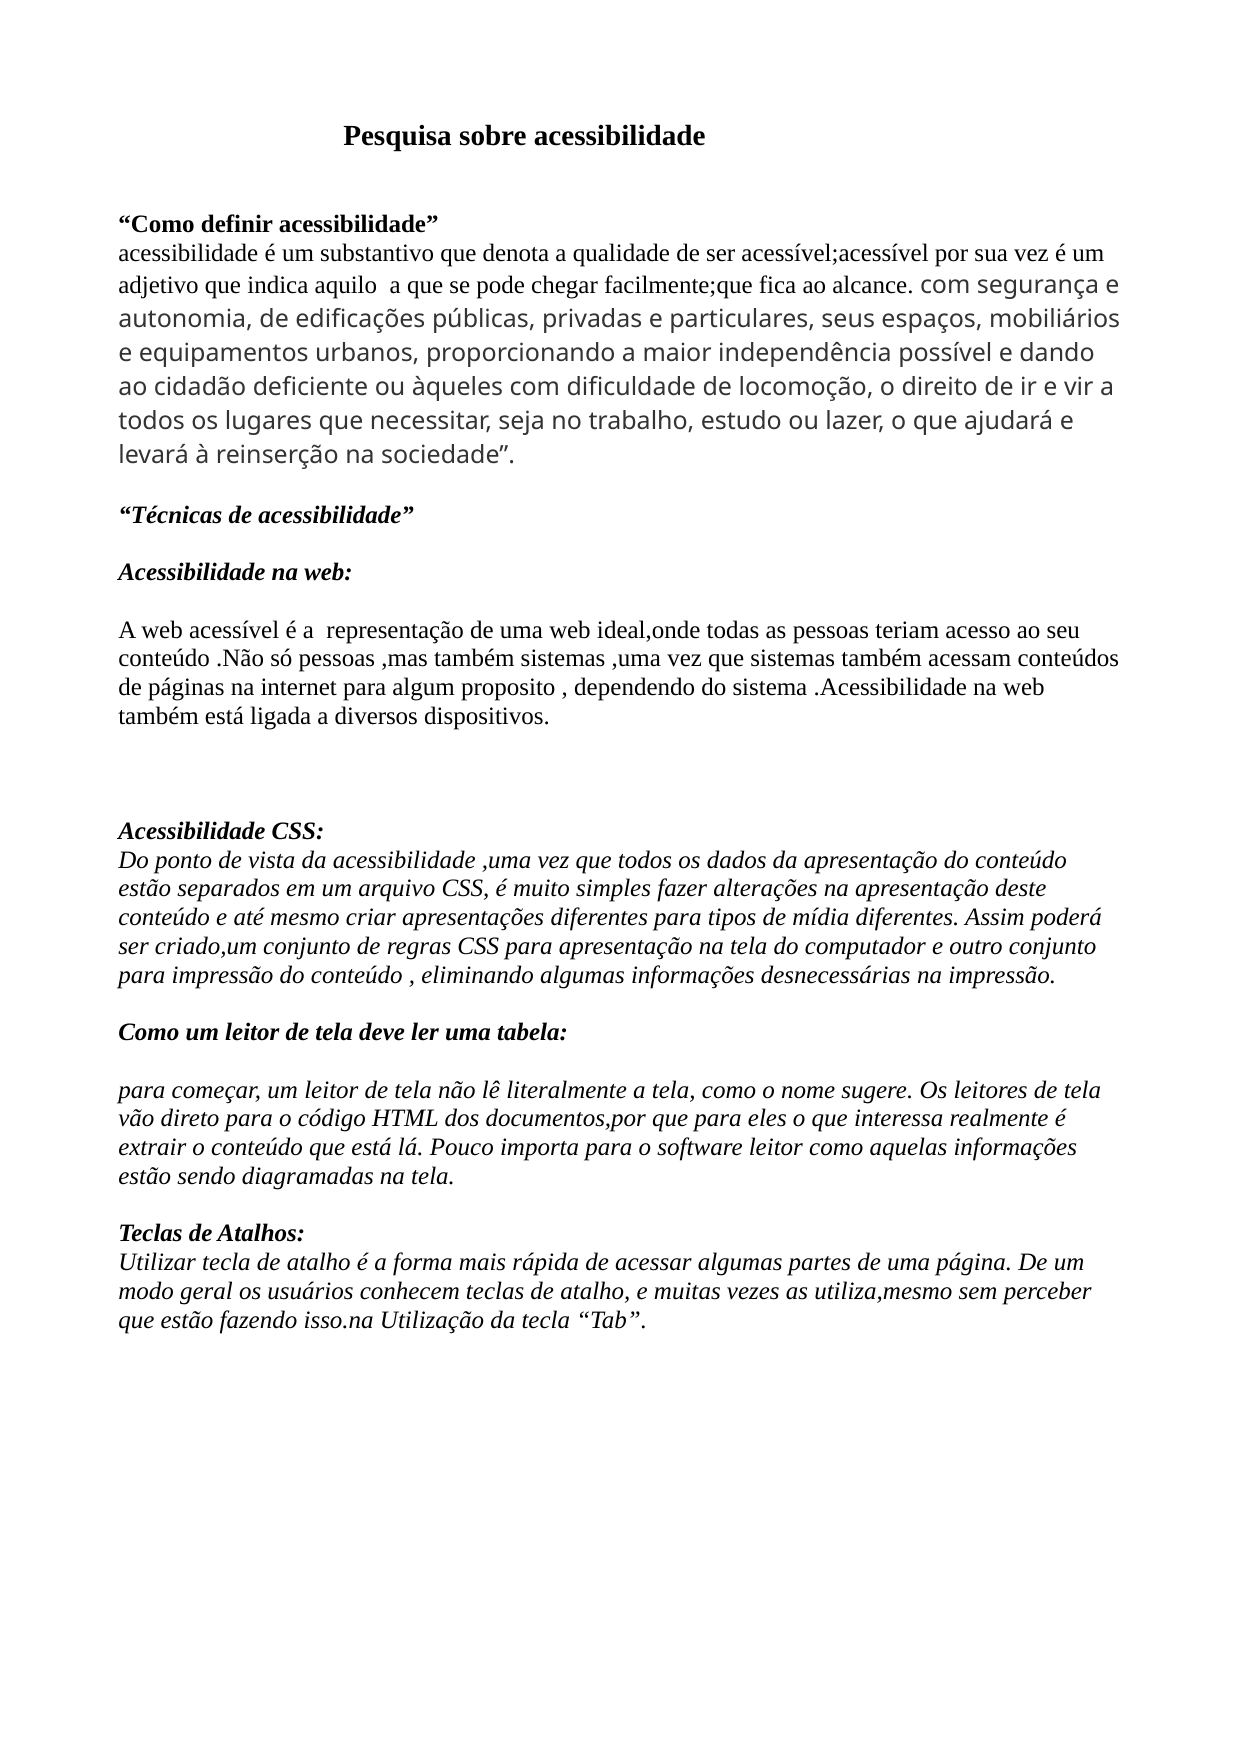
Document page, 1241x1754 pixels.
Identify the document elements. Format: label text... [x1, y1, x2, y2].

text acessibilidade é um substantivo que denota a qualidade de ser acessível;acessível por sua vez é um adjetivo que indica aquilo a que se pode chegar facilmente;que fica ao alcance. com segurança e autonomia, de edificações públicas, privadas e particulares, seus espaços, mobiliários e equipamentos urbanos, proporcionando a maior independência possível e dando ao cidadão deficiente ou àqueles com dificuldade de locomoção, o direito de ir e vir a todos os lugares que necessitar, seja no trabalho, estudo ou lazer, o que ajudará e levará à reinserção na sociedade”. [118, 238, 1122, 471]
text Do ponto de vista da acessibilidade ,uma vez que todos os dados da apresentação do conteúdo estão separados em um arquivo CSS, é muito simples fazer alterações na apresentação deste conteúdo e até mesmo criar apresentações diferentes para tipos de mídia diferentes. Assim poderá ser criado,um conjunto de regras CSS para apresentação na tela do computador e outro conjunto para impressão do conteúdo , eliminando algumas informações desnecessárias na impressão. [118, 845, 1122, 988]
text Teclas de Atalhos: [118, 1218, 1122, 1247]
text “Técnicas de acessibilidade” [118, 500, 1122, 528]
text Acessibilidade na web: [118, 557, 1122, 586]
text Como um leitor de tela deve ler uma tabela: [118, 1017, 1122, 1046]
text Acessibilidade CSS: [118, 816, 1122, 845]
text Pesquisa sobre acessibilidade [118, 118, 1122, 152]
text “Como definir acessibilidade” [118, 209, 1122, 238]
text para começar, um leitor de tela não lê literalmente a tela, como o nome sugere. Os leitores de tela vão direto para o código HTML dos documentos,por que para eles o que interessa realmente é extrair o conteúdo que está lá. Pouco importa para o software leitor como aquelas informações estão sendo diagramadas na tela. [118, 1075, 1122, 1190]
text Utilizar tecla de atalho é a forma mais rápida de acessar algumas partes de uma página. De um modo geral os usuários conhecem teclas de atalho, e muitas vezes as utiliza,mesmo sem perceber que estão fazendo isso.na Utilização da tecla “Tab”. [118, 1247, 1122, 1333]
text A web acessível é a representação de uma web ideal,onde todas as pessoas teriam acesso ao seu conteúdo .Não só pessoas ,mas também sistemas ,uma vez que sistemas também acessam conteúdos de páginas na internet para algum proposito , dependendo do sistema .Acessibilidade na web também está ligada a diversos dispositivos. [118, 615, 1122, 730]
